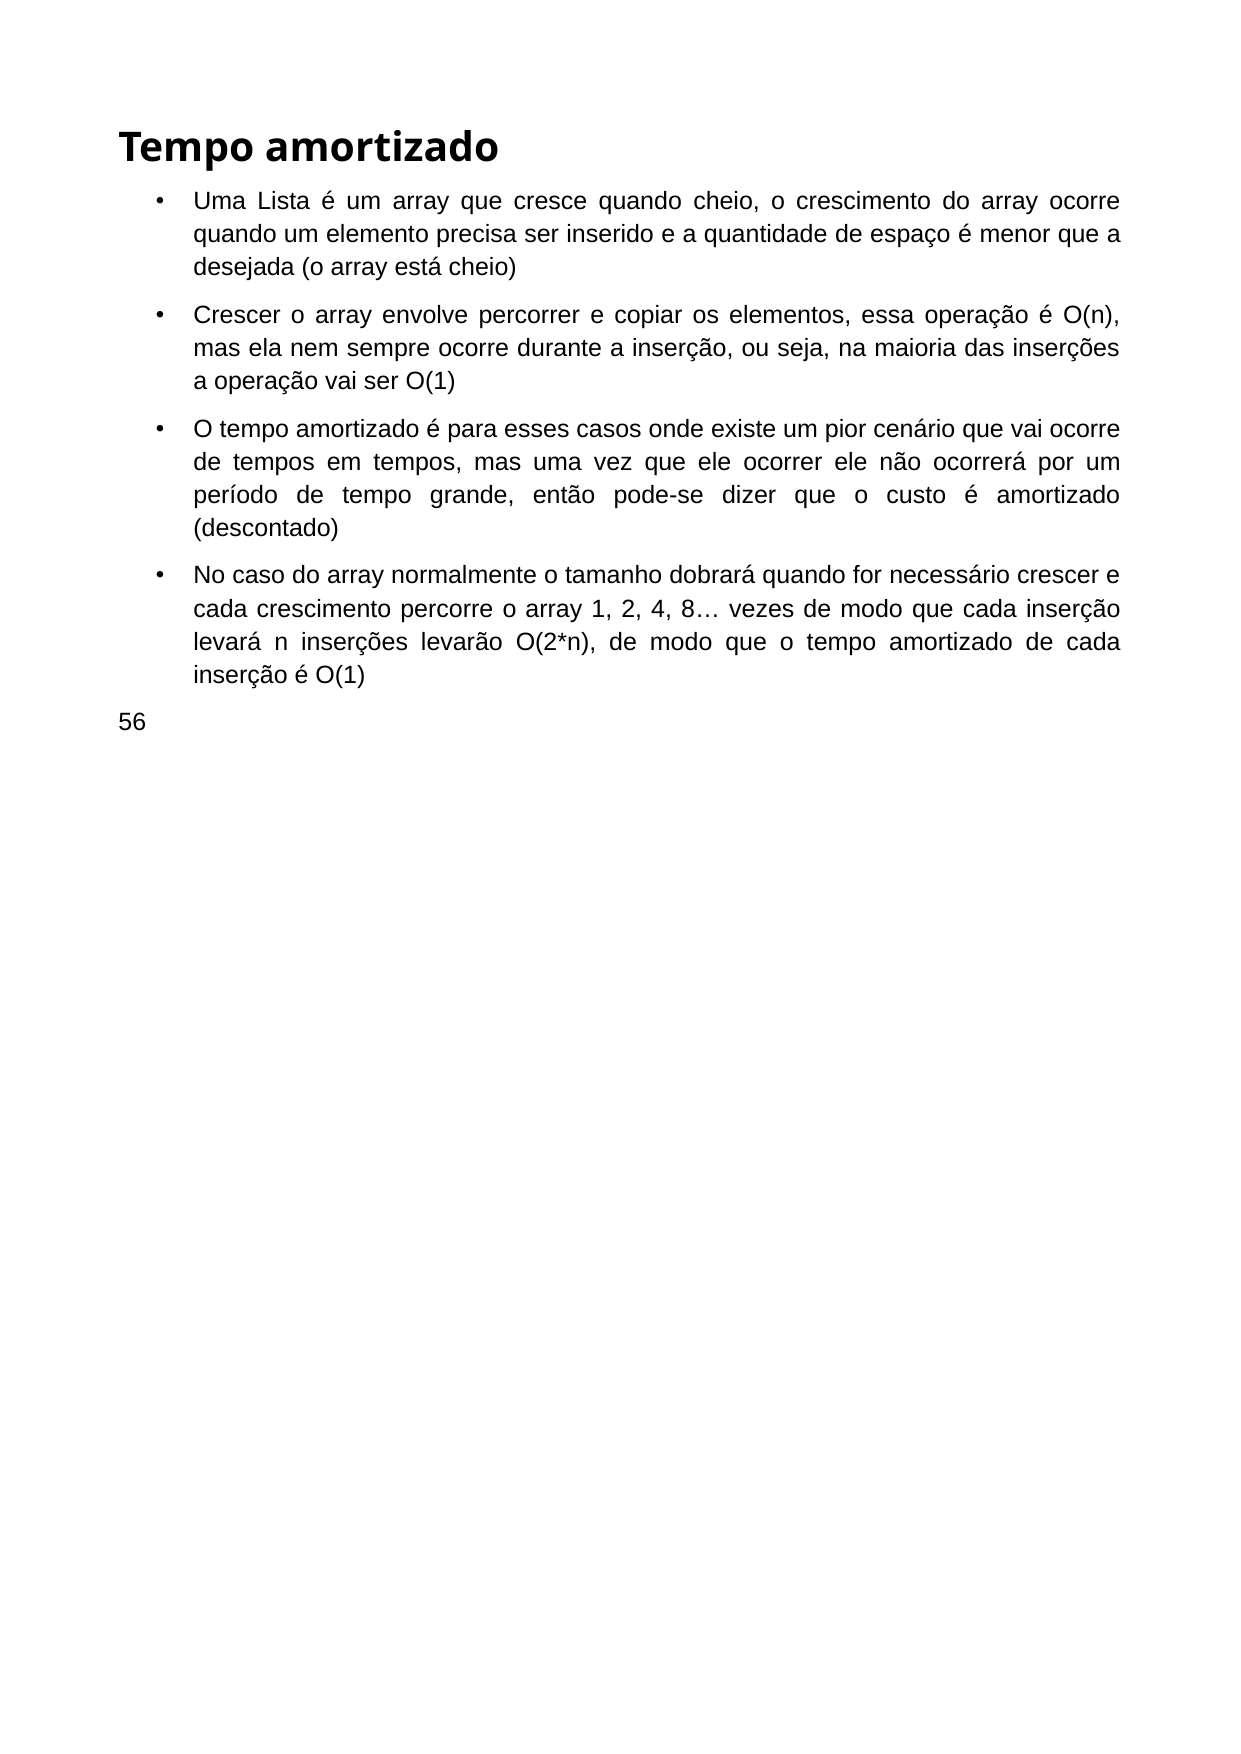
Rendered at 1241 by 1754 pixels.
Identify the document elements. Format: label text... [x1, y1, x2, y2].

list Uma Lista é um array que cresce quando cheio, o crescimento do array ocorre quando um elemento precisa ser inserido e a quantidade de espaço é menor que a desejada (o array está cheio) [156, 186, 1122, 281]
list Crescer o array envolve percorrer e copiar os elementos, essa operação é O(n), mas ela nem sempre ocorre durante a inserção, ou seja, na maioria das inserções a operação vai ser O(1) [156, 300, 1122, 395]
text 56 [118, 707, 1122, 736]
subtitle Tempo amortizado [118, 118, 1122, 174]
list O tempo amortizado é para esses casos onde existe um pior cenário que vai ocorre de tempos em tempos, mas uma vez que ele ocorrer ele não ocorrerá por um período de tempo grande, então pode-se dizer que o custo é amortizado (descontado) [156, 414, 1122, 542]
list No caso do array normalmente o tamanho dobrará quando for necessário crescer e cada crescimento percorre o array 1, 2, 4, 8… vezes de modo que cada inserção levará n inserções levarão O(2*n), de modo que o tempo amortizado de cada inserção é O(1) [156, 561, 1122, 688]
